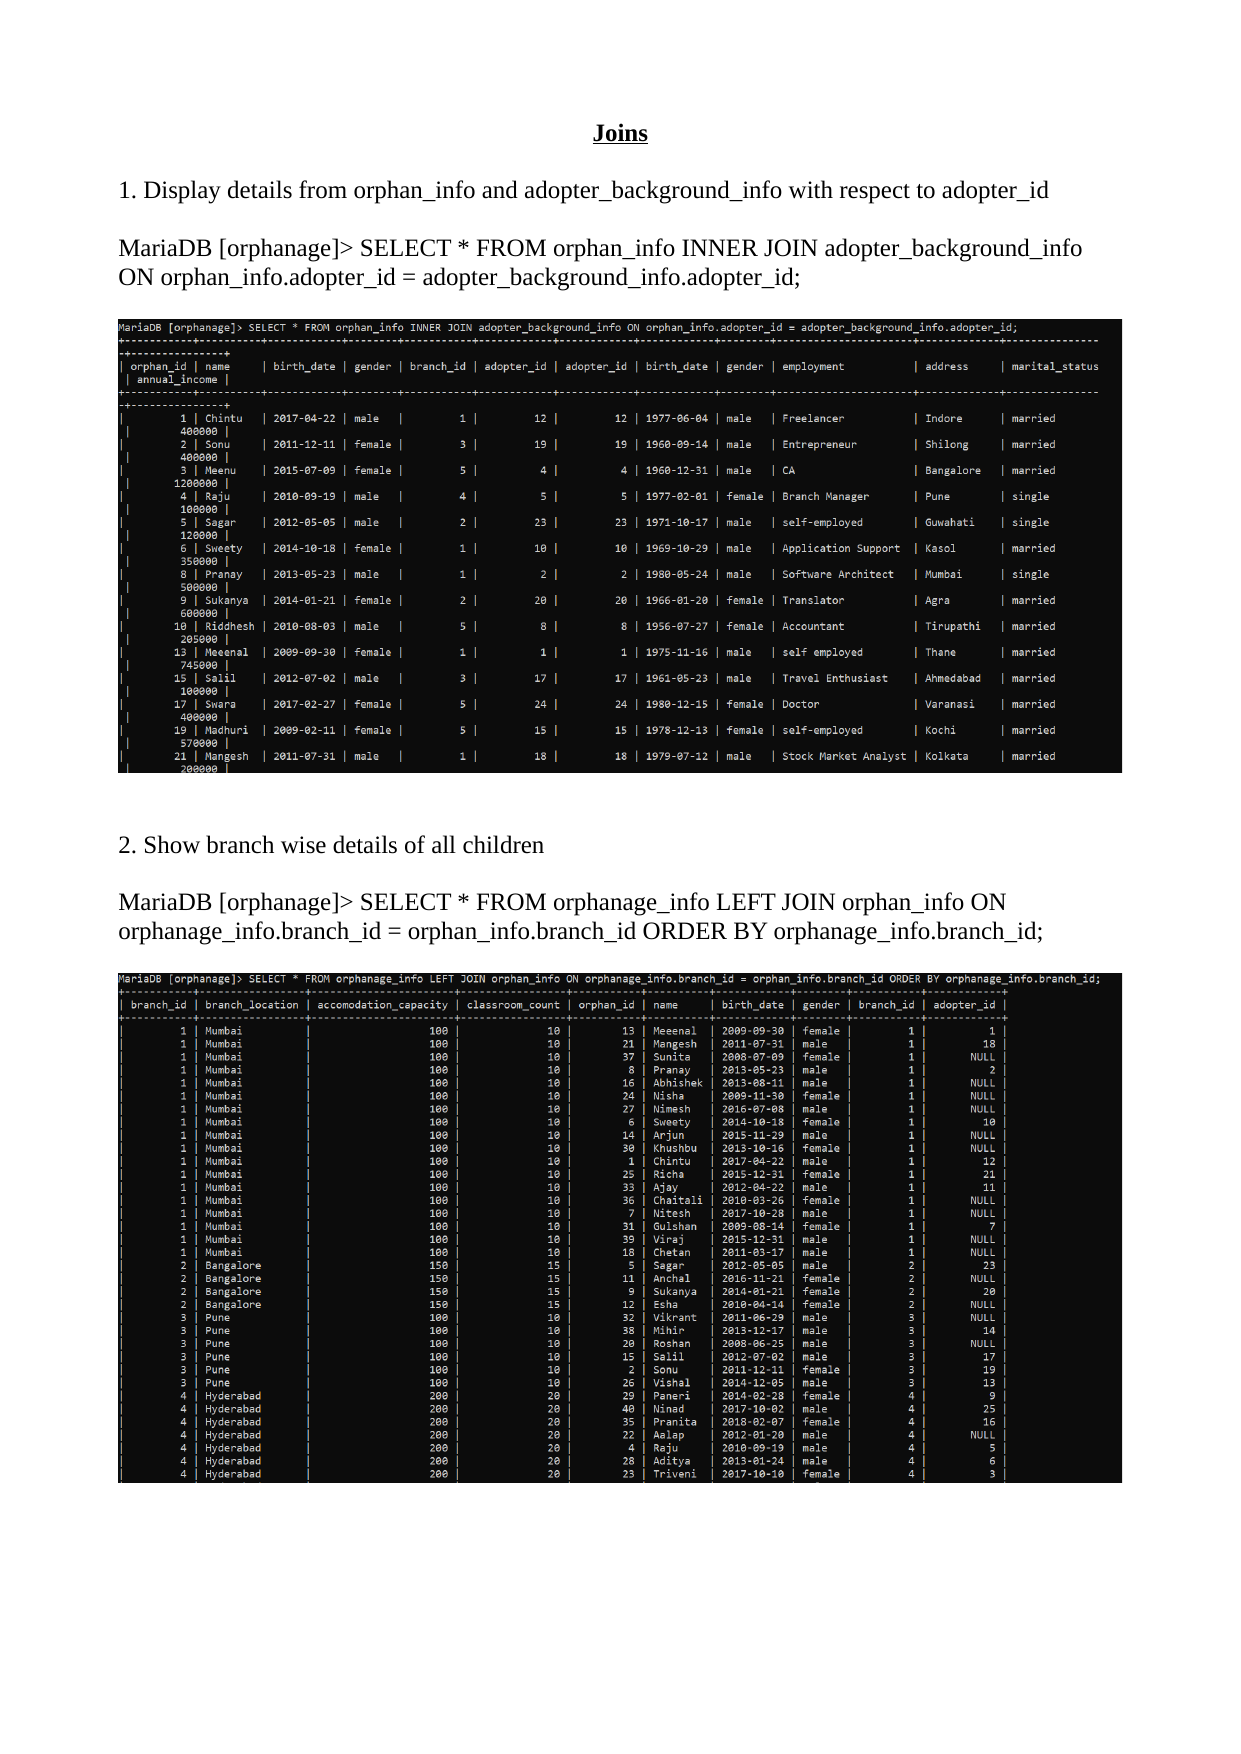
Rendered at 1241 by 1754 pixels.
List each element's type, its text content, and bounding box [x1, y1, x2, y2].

text 2. Show branch wise details of all children [118, 830, 1122, 859]
picture [118, 973, 1123, 1483]
text Joins [118, 118, 1122, 147]
text MariaDB [orphanage]> SELECT * FROM orphanage_info LEFT JOIN orphan_info ON orphanage_info.branch_id = orphan_info.branch_id ORDER BY orphanage_info.branch_id; [118, 887, 1122, 945]
text 1. Display details from orphan_info and adopter_background_info with respect to adopter_id [118, 176, 1122, 204]
text MariaDB [orphanage]> SELECT * FROM orphan_info INNER JOIN adopter_background_info ON orphan_info.adopter_id = adopter_background_info.adopter_id; [118, 233, 1122, 291]
picture [118, 319, 1123, 773]
